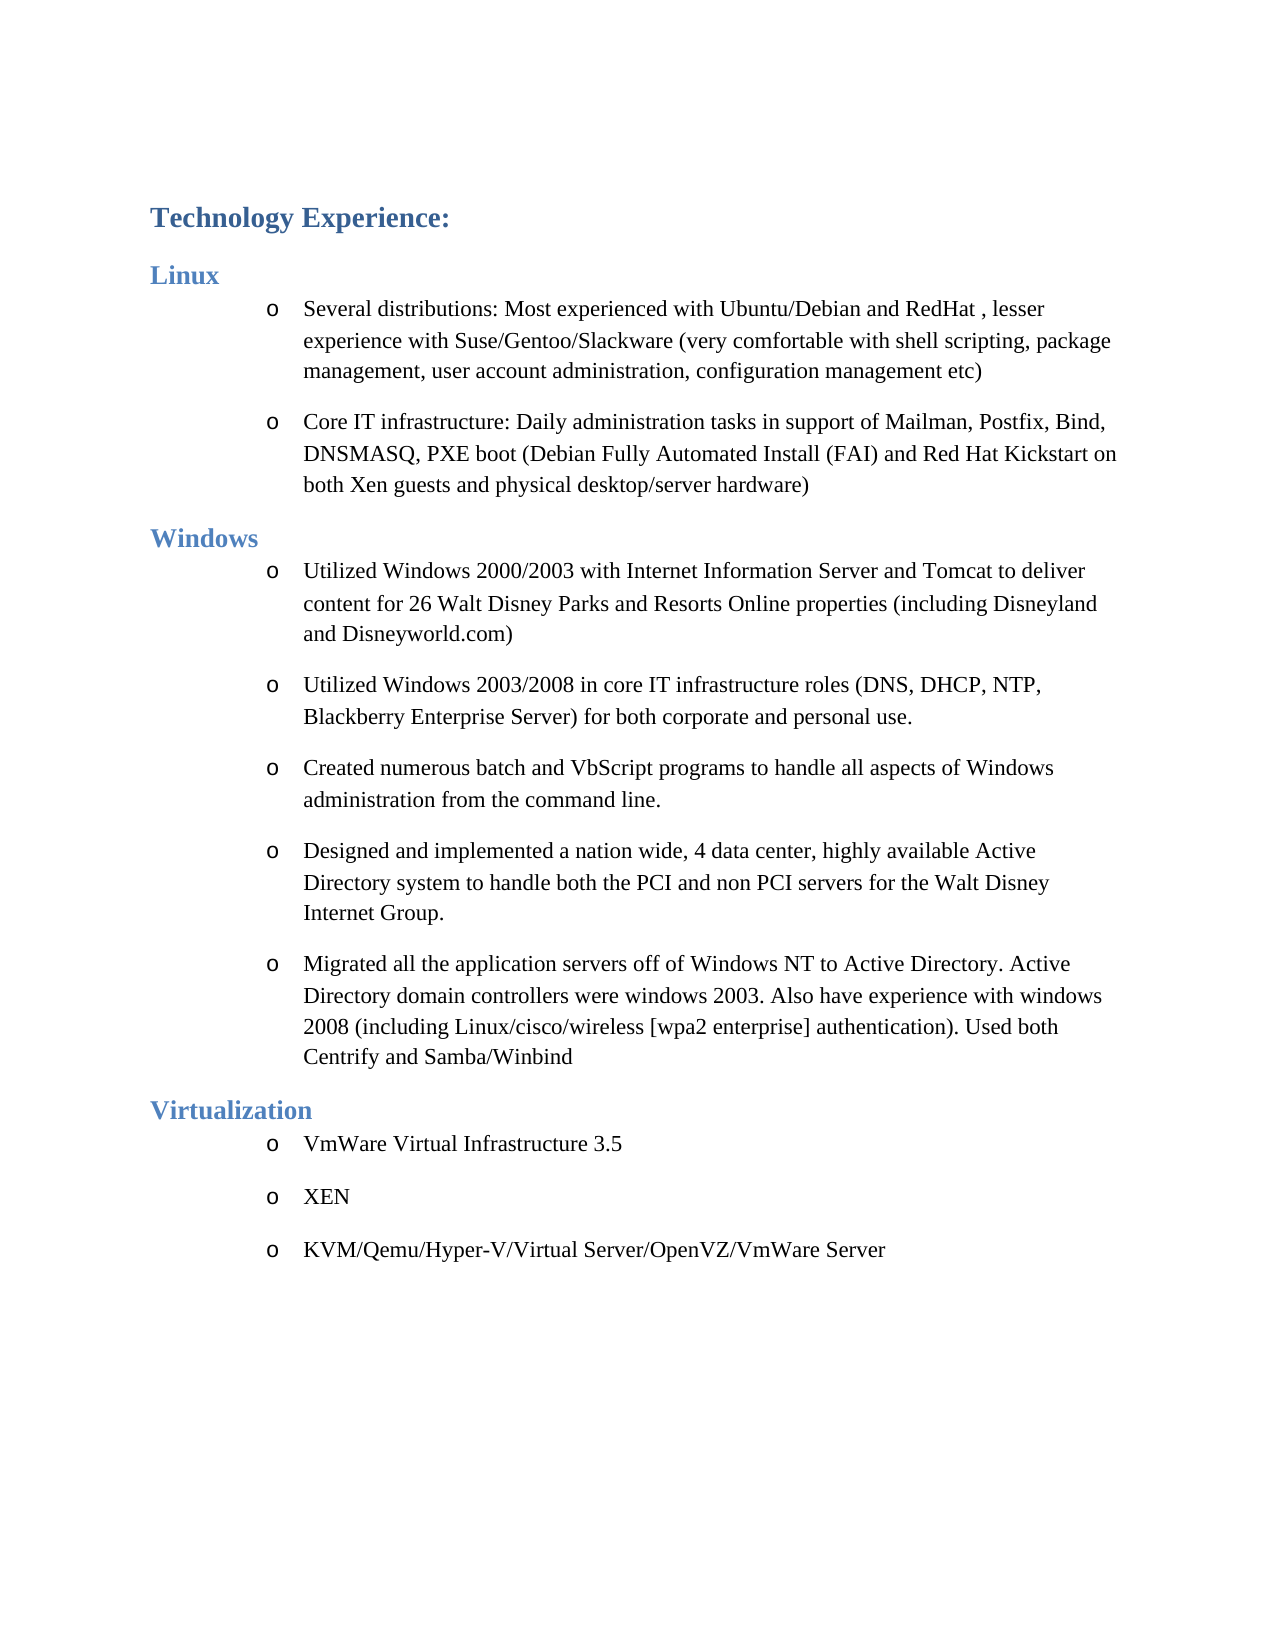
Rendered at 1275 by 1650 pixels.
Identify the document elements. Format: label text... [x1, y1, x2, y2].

subtitle Windows [150, 522, 1125, 553]
list Utilized Windows 2000/2003 with Internet Information Server and Tomcat to deliver content for 26 Walt Disney Parks and Resorts Online properties (including Disneyland and Disneyworld.com) [266, 557, 1125, 646]
list XEN [266, 1183, 1125, 1211]
list Created numerous batch and VbScript programs to handle all aspects of Windows administration from the command line. [266, 754, 1125, 812]
subtitle Technology Experience: [150, 200, 1125, 233]
subtitle Linux [150, 259, 1125, 291]
list KVM/Qemu/Hyper-V/Virtual Server/OpenVZ/VmWare Server [266, 1236, 1125, 1264]
list Designed and implemented a nation wide, 4 data center, highly available Active Directory system to handle both the PCI and non PCI servers for the Walt Disney Internet Group. [266, 837, 1125, 926]
list Migrated all the application servers off of Windows NT to Active Directory. Active Directory domain controllers were windows 2003. Also have experience with windows 2008 (including Linux/cisco/wireless [wpa2 enterprise] authentication). Used both Centrify and Samba/Winbind [266, 950, 1125, 1069]
subtitle Virtualization [150, 1094, 1125, 1125]
list Utilized Windows 2003/2008 in core IT infrastructure roles (DNS, DHCP, NTP, Blackberry Enterprise Server) for both corporate and personal use. [266, 671, 1125, 729]
list Several distributions: Most experienced with Ubuntu/Debian and RedHat , lesser experience with Suse/Gentoo/Slackware (very comfortable with shell scripting, package management, user account administration, configuration management etc) [266, 295, 1125, 384]
list Core IT infrastructure: Daily administration tasks in support of Mailman, Postfix, Bind, DNSMASQ, PXE boot (Debian Fully Automated Install (FAI) and Red Hat Kickstart on both Xen guests and physical desktop/server hardware) [266, 408, 1125, 497]
list VmWare Virtual Infrastructure 3.5 [266, 1130, 1125, 1158]
